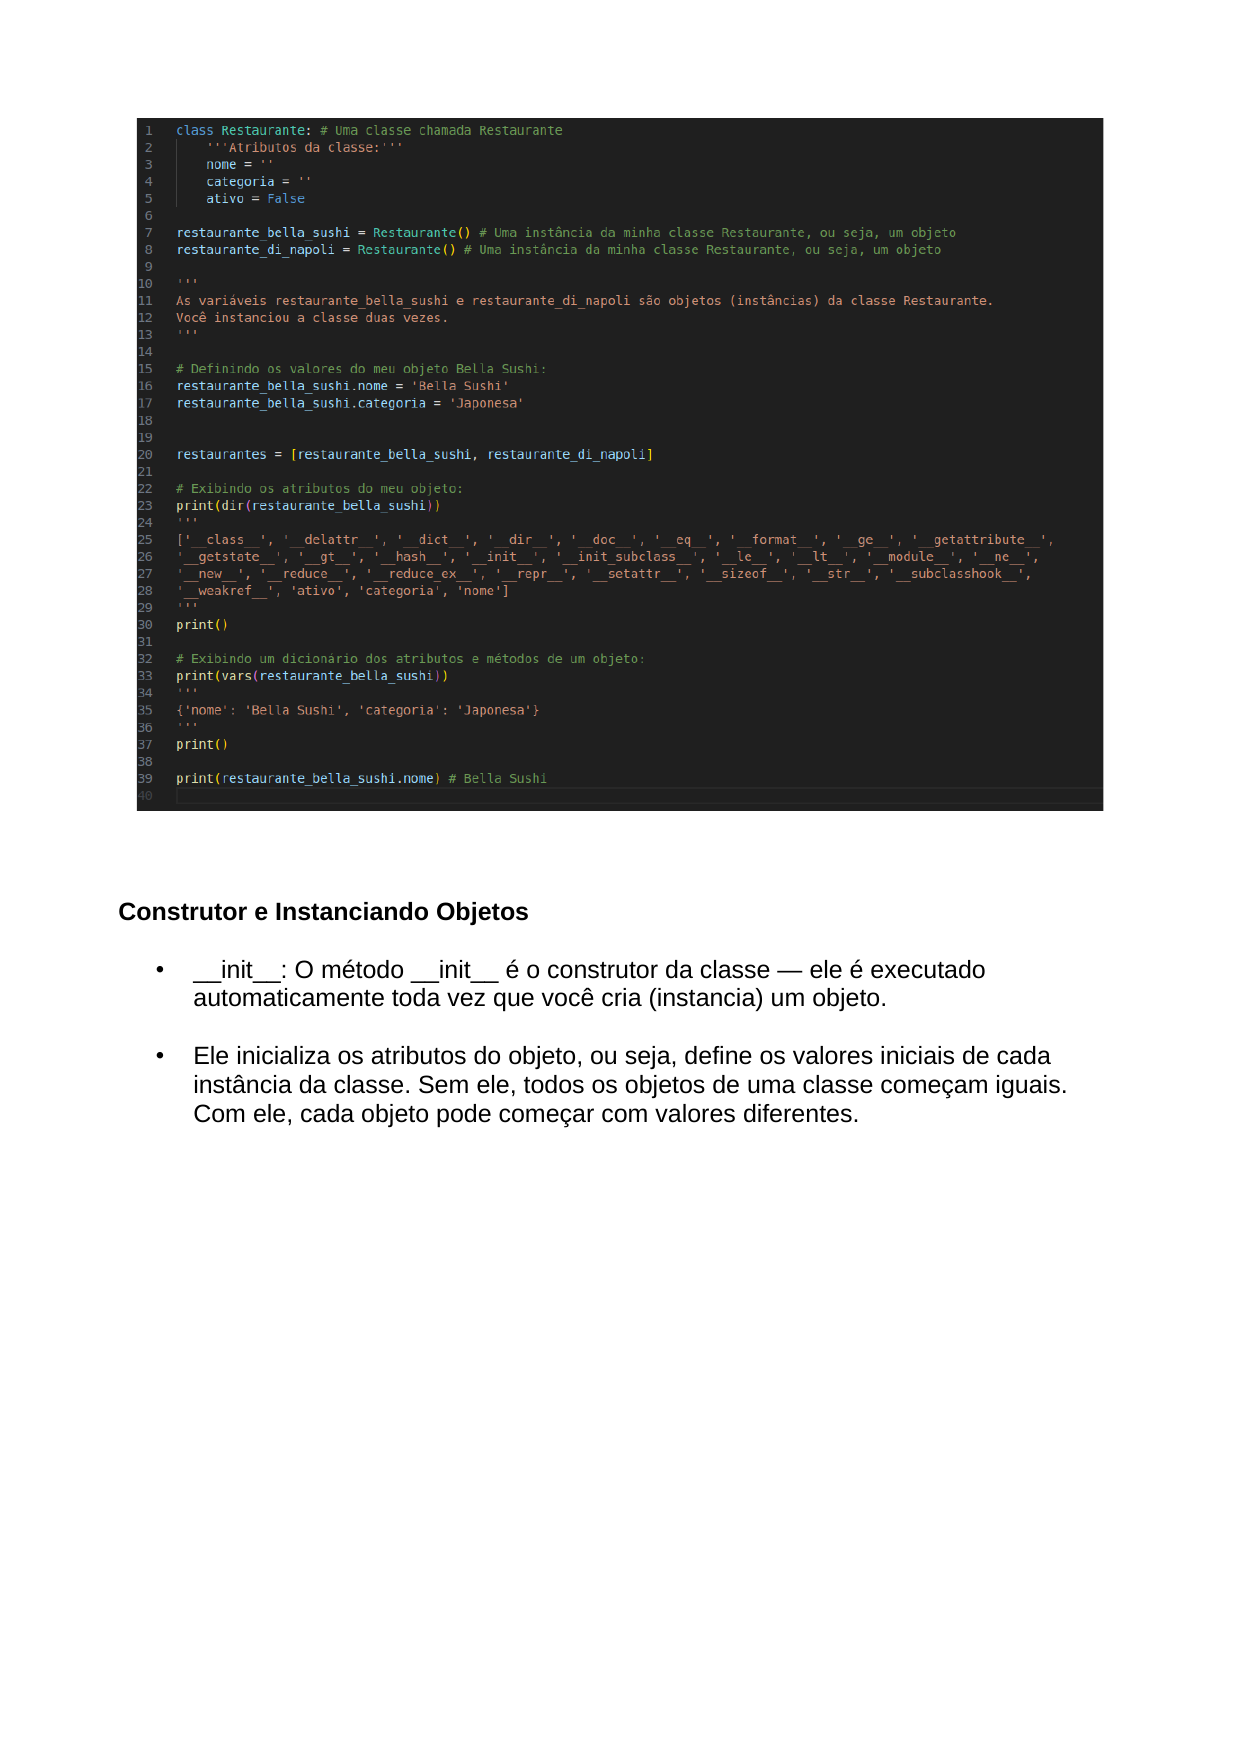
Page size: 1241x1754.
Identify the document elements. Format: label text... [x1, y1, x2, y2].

text Construtor e Instanciando Objetos [118, 897, 1122, 926]
picture [136, 118, 1104, 811]
list Ele inicializa os atributos do objeto, ou seja, define os valores iniciais de cada instância da classe. Sem ele, todos os objetos de uma classe começam iguais. Com ele, cada objeto pode começar com valores diferentes. [156, 1041, 1122, 1127]
list __init__: O método __init__ é o construtor da classe — ele é executado automaticamente toda vez que você cria (instancia) um objeto. [156, 954, 1122, 1012]
